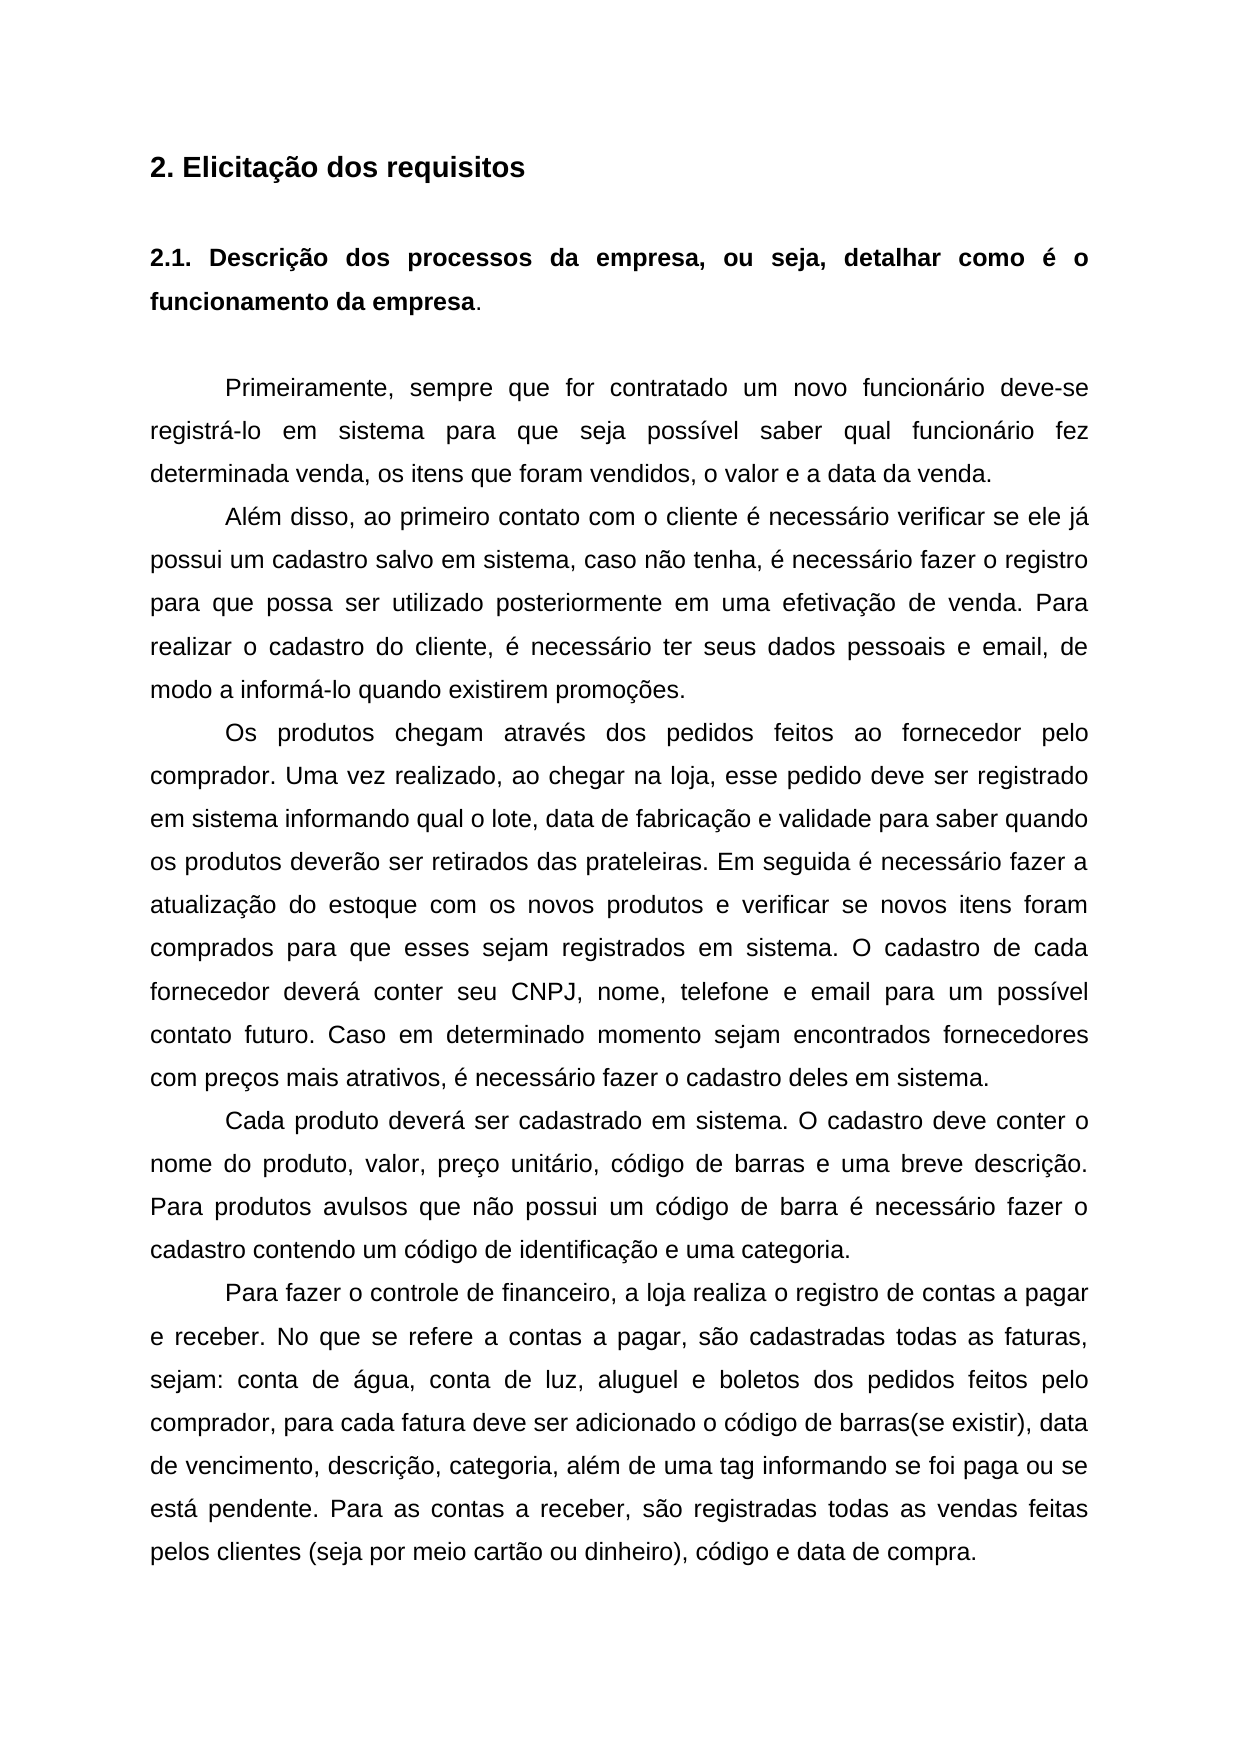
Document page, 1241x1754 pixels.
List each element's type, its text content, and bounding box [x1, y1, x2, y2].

text Os produtos chegam através dos pedidos feitos ao fornecedor pelo comprador. Uma vez realizado, ao chegar na loja, esse pedido deve ser registrado em sistema informando qual o lote, data de fabricação e validade para saber quando os produtos deverão ser retirados das prateleiras. Em seguida é necessário fazer a atualização do estoque com os novos produtos e verificar se novos itens foram comprados para que esses sejam registrados em sistema. O cadastro de cada fornecedor deverá conter seu CNPJ, nome, telefone e email para um possível contato futuro. Caso em determinado momento sejam encontrados fornecedores com preços mais atrativos, é necessário fazer o cadastro deles em sistema. [150, 718, 1090, 1092]
text 2.1. Descrição dos processos da empresa, ou seja, detalhar como é o funcionamento da empresa. [150, 243, 1090, 315]
text Primeiramente, sempre que for contratado um novo funcionário deve-se registrá-lo em sistema para que seja possível saber qual funcionário fez determinada venda, os itens que foram vendidos, o valor e a data da venda. [150, 373, 1090, 488]
text 2. Elicitação dos requisitos [150, 150, 1090, 183]
text Além disso, ao primeiro contato com o cliente é necessário verificar se ele já possui um cadastro salvo em sistema, caso não tenha, é necessário fazer o registro para que possa ser utilizado posteriormente em uma efetivação de venda. Para realizar o cadastro do cliente, é necessário ter seus dados pessoais e email, de modo a informá-lo quando existirem promoções. [150, 502, 1090, 703]
text Cada produto deverá ser cadastrado em sistema. O cadastro deve conter o nome do produto, valor, preço unitário, código de barras e uma breve descrição. Para produtos avulsos que não possui um código de barra é necessário fazer o cadastro contendo um código de identificação e uma categoria. [150, 1106, 1090, 1264]
text Para fazer o controle de financeiro, a loja realiza o registro de contas a pagar e receber. No que se refere a contas a pagar, são cadastradas todas as faturas, sejam: conta de água, conta de luz, aluguel e boletos dos pedidos feitos pelo comprador, para cada fatura deve ser adicionado o código de barras(se existir), data de vencimento, descrição, categoria, além de uma tag informando se foi paga ou se está pendente. Para as contas a receber, são registradas todas as vendas feitas pelos clientes (seja por meio cartão ou dinheiro), código e data de compra. [150, 1278, 1090, 1566]
